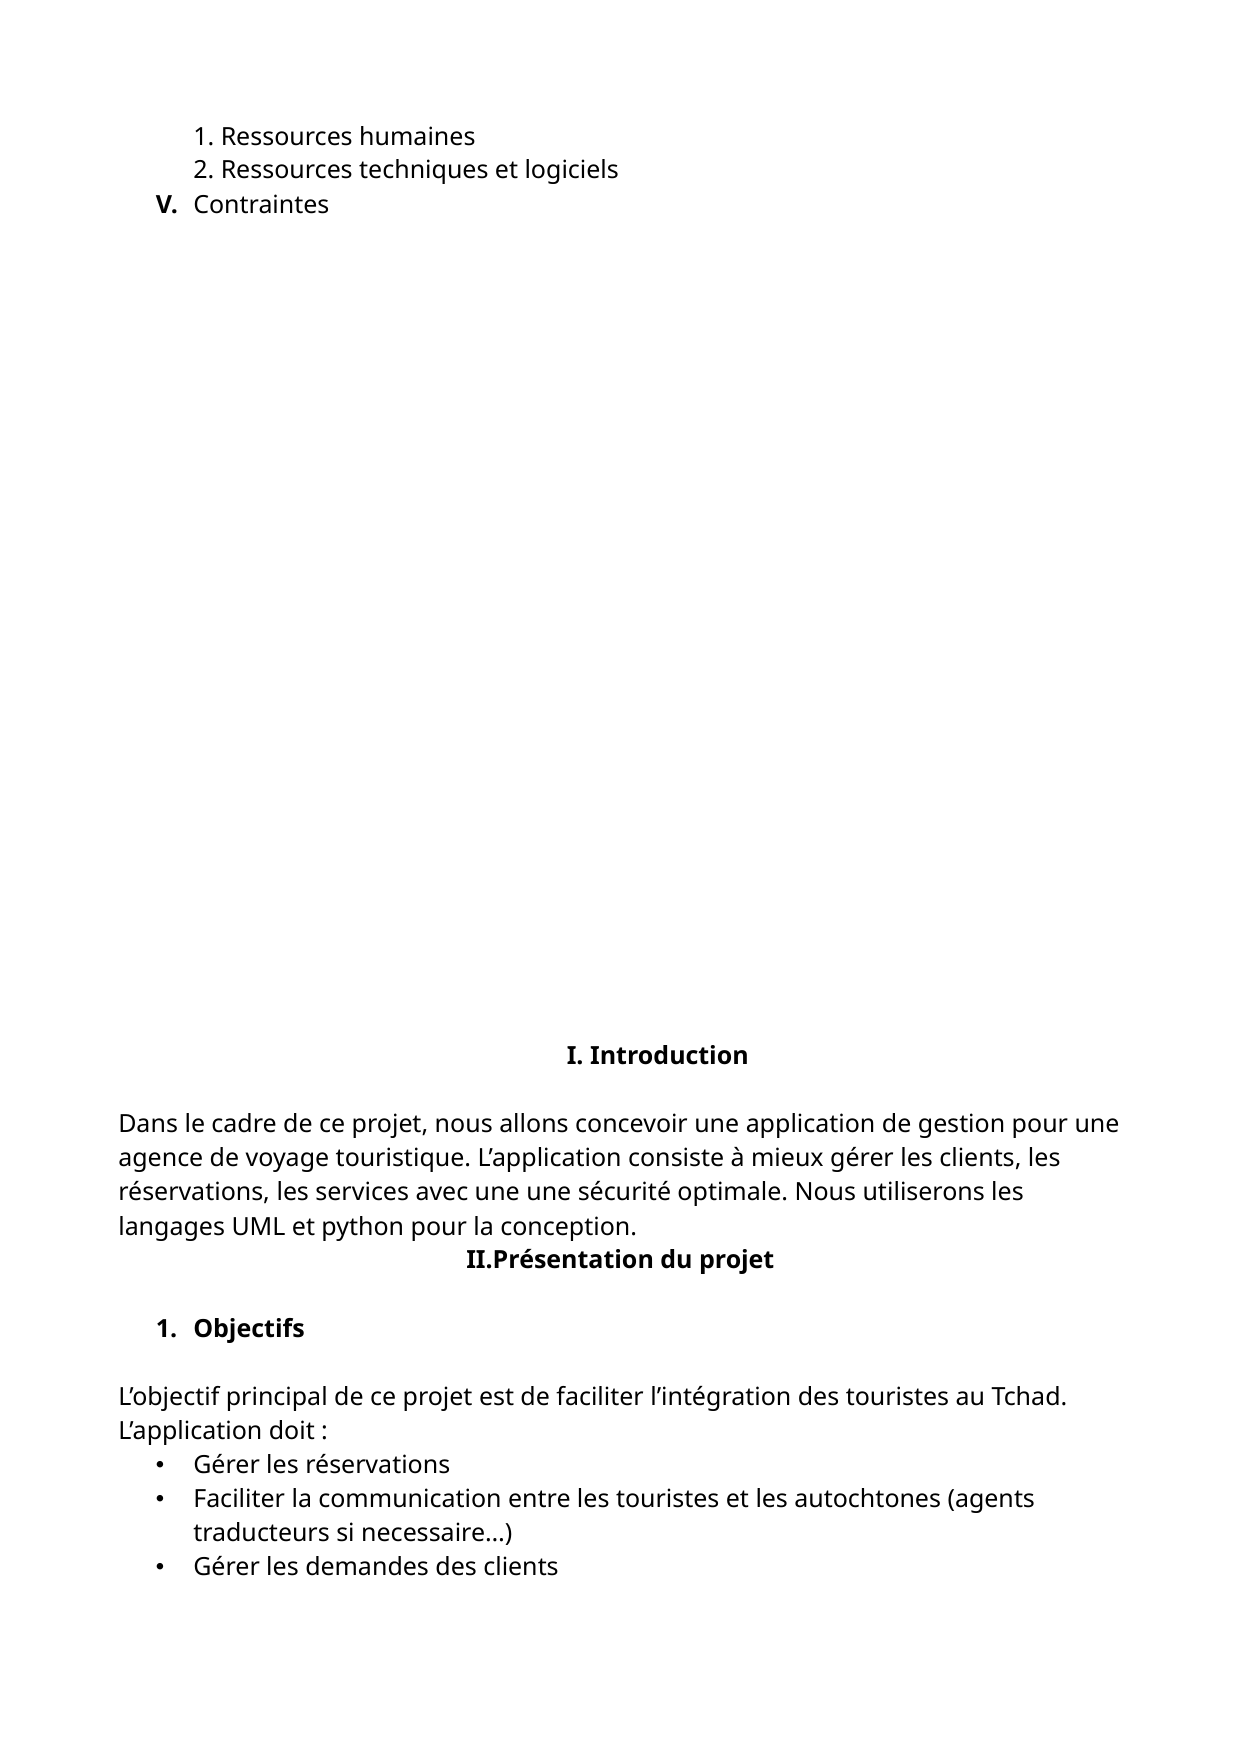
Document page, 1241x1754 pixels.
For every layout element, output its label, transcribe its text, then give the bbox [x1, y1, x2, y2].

list Faciliter la communication entre les touristes et les autochtones (agents traducteurs si necessaire…) [156, 1481, 1122, 1549]
list I. Introduction [156, 1038, 1122, 1072]
list Objectifs [156, 1310, 1122, 1344]
text Dans le cadre de ce projet, nous allons concevoir une application de gestion pour une agence de voyage touristique. L’application consiste à mieux gérer les clients, les réservations, les services avec une une sécurité optimale. Nous utiliserons les langages UML et python pour la conception. [118, 1106, 1122, 1242]
list Gérer les demandes des clients [156, 1549, 1122, 1583]
list 1. Ressources humaines [156, 118, 1122, 152]
list Gérer les réservations [156, 1447, 1122, 1481]
list 2. Ressources techniques et logiciels [156, 152, 1122, 186]
text L’application doit : [118, 1412, 1122, 1447]
text L’objectif principal de ce projet est de faciliter l’intégration des touristes au Tchad. [118, 1378, 1122, 1412]
list Contraintes [156, 186, 1122, 220]
text II.Présentation du projet [118, 1242, 1122, 1276]
